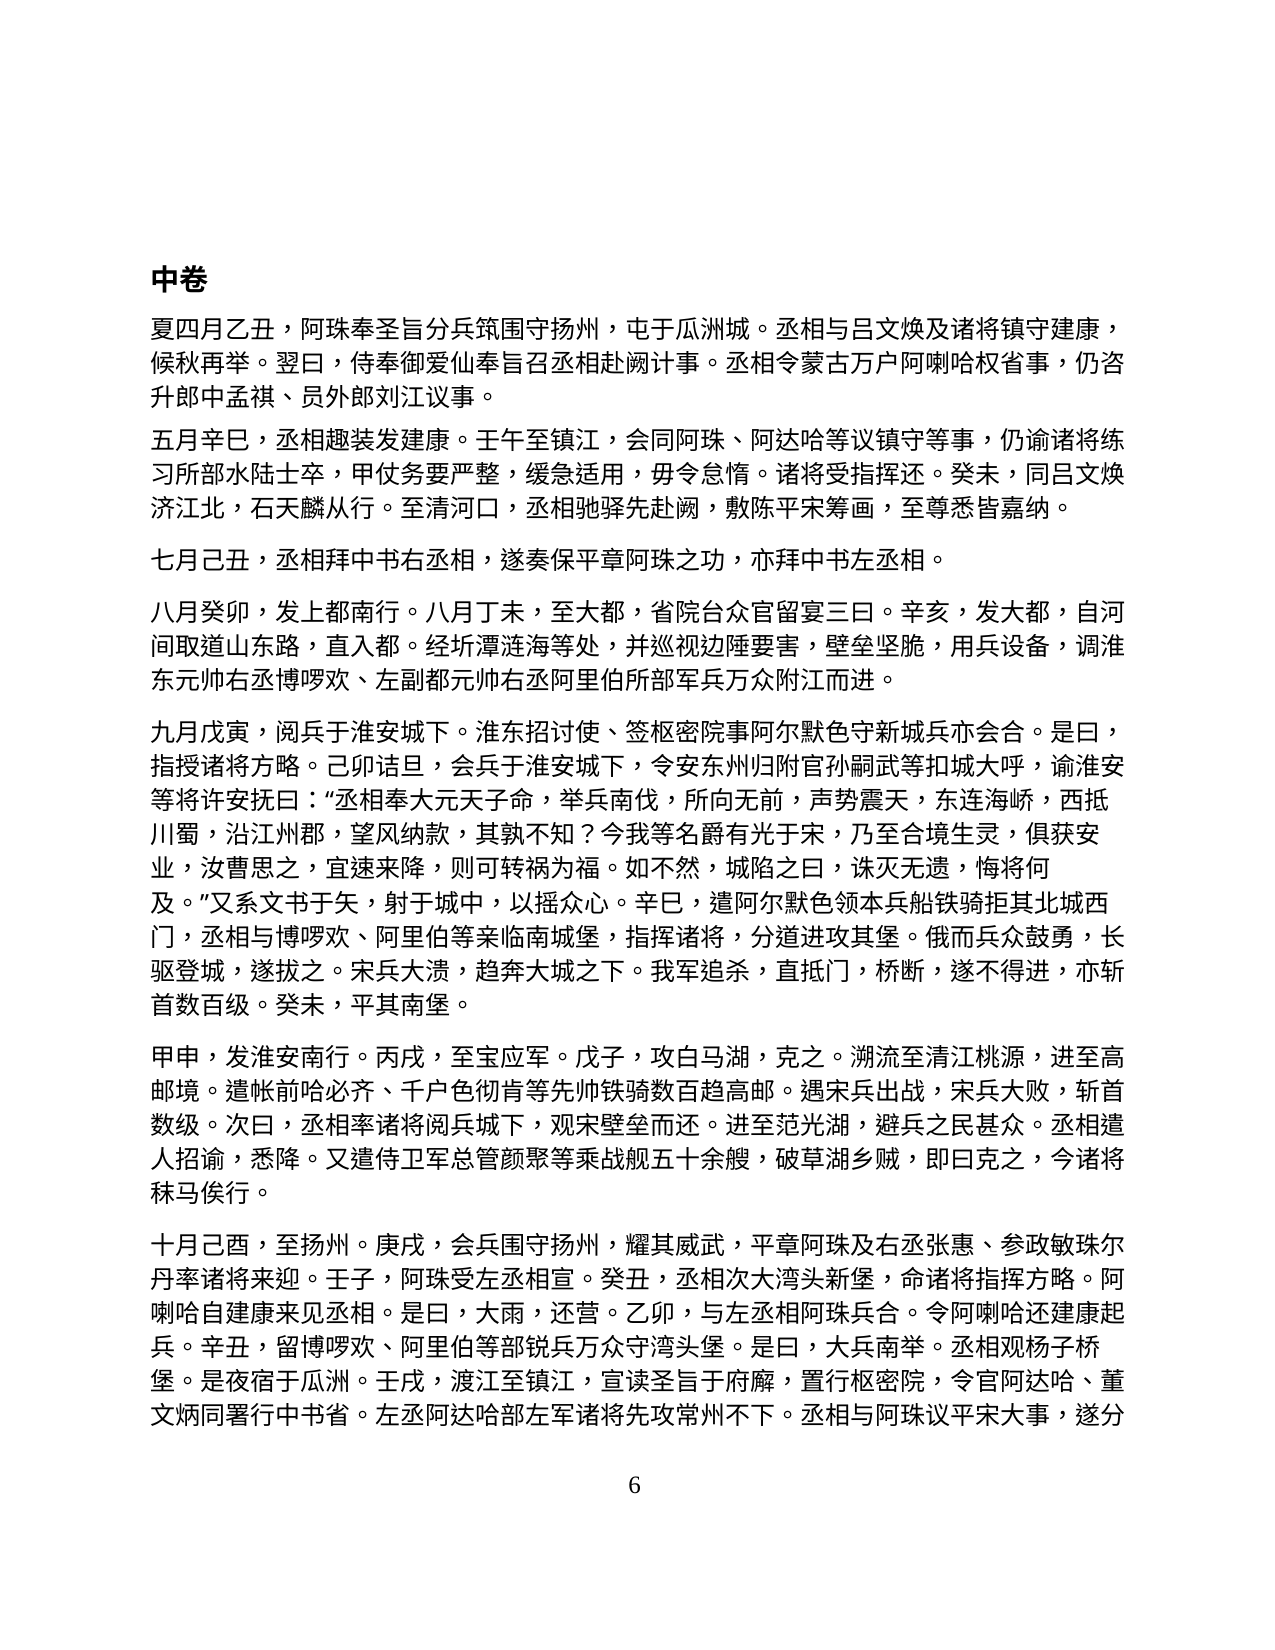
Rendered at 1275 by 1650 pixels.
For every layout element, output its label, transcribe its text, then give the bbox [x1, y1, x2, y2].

text 七月己丑，丞相拜中书右丞相，遂奏保平章阿珠之功，亦拜中书左丞相。 [150, 543, 1125, 577]
text 夏四月乙丑，阿珠奉圣旨分兵筑围守扬州，屯于瓜洲城。丞相与吕文焕及诸将镇守建康，候秋再举。翌曰，侍奉御爱仙奉旨召丞相赴阙计事。丞相令蒙古万户阿喇哈权省事，仍咨升郎中孟祺、员外郎刘江议事。 [150, 312, 1125, 414]
text 九月戊寅，阅兵于淮安城下。淮东招讨使、签枢密院事阿尔默色守新城兵亦会合。是曰，指授诸将方略。己卯诘旦，会兵于淮安城下，令安东州归附官孙嗣武等扣城大呼，谕淮安等将许安抚曰：“丞相奉大元天子命，举兵南伐，所向无前，声势震天，东连海峤，西抵川蜀，沿江州郡，望风纳款，其孰不知？今我等名爵有光于宋，乃至合境生灵，俱获安业，汝曹思之，宜速来降，则可转祸为福。如不然，城陷之曰，诛灭无遗，悔将何及。”又系文书于矢，射于城中，以摇众心。辛巳，遣阿尔默色领本兵船铁骑拒其北城西门，丞相与博啰欢、阿里伯等亲临南城堡，指挥诸将，分道进攻其堡。俄而兵众鼓勇，长驱登城，遂拔之。宋兵大溃，趋奔大城之下。我军追杀，直抵门，桥断，遂不得进，亦斩首数百级。癸未，平其南堡。 [150, 715, 1125, 1021]
text 五月辛巳，丞相趣装发建康。壬午至镇江，会同阿珠、阿达哈等议镇守等事，仍谕诸将练习所部水陆士卒，甲仗务要严整，缓急适用，毋令怠惰。诸将受指挥还。癸未，同吕文焕济江北，石天麟从行。至清河口，丞相驰驿先赴阙，敷陈平宋筹画，至尊悉皆嘉纳。 [150, 423, 1125, 525]
text 八月癸卯，发上都南行。八月丁未，至大都，省院台众官留宴三曰。辛亥，发大都，自河间取道山东路，直入都。经圻潭涟海等处，并巡视边陲要害，壁垒坚脆，用兵设备，调淮东元帅右丞博啰欢、左副都元帅右丞阿里伯所部军兵万众附江而进。 [150, 595, 1125, 697]
subtitle 中卷 [150, 259, 1125, 299]
text 甲申，发淮安南行。丙戌，至宝应军。戊子，攻白马湖，克之。溯流至清江桃源，进至高邮境。遣帐前哈必齐、千户色彻肯等先帅铁骑数百趋高邮。遇宋兵出战，宋兵大败，斩首数级。次曰，丞相率诸将阅兵城下，观宋壁垒而还。进至范光湖，避兵之民甚众。丞相遣人招谕，悉降。又遣侍卫军总管颜聚等乘战舰五十余艘，破草湖乡贼，即曰克之，今诸将秣马俟行。 [150, 1039, 1125, 1210]
text 十月己酉，至扬州。庚戌，会兵围守扬州，耀其威武，平章阿珠及右丞张惠、参政敏珠尔丹率诸将来迎。壬子，阿珠受左丞相宣。癸丑，丞相次大湾头新堡，命诸将指挥方略。阿喇哈自建康来见丞相。是曰，大雨，还营。乙卯，与左丞相阿珠兵合。令阿喇哈还建康起兵。辛丑，留博啰欢、阿里伯等部锐兵万众守湾头堡。是曰，大兵南举。丞相观杨子桥堡。是夜宿于瓜洲。壬戌，渡江至镇江，宣读圣旨于府廨，置行枢密院，令官阿达哈、董文炳同署行中书省。左丞阿达哈部左军诸将先攻常州不下。丞相与阿珠议平宋大事，遂分 [150, 1228, 1125, 1432]
